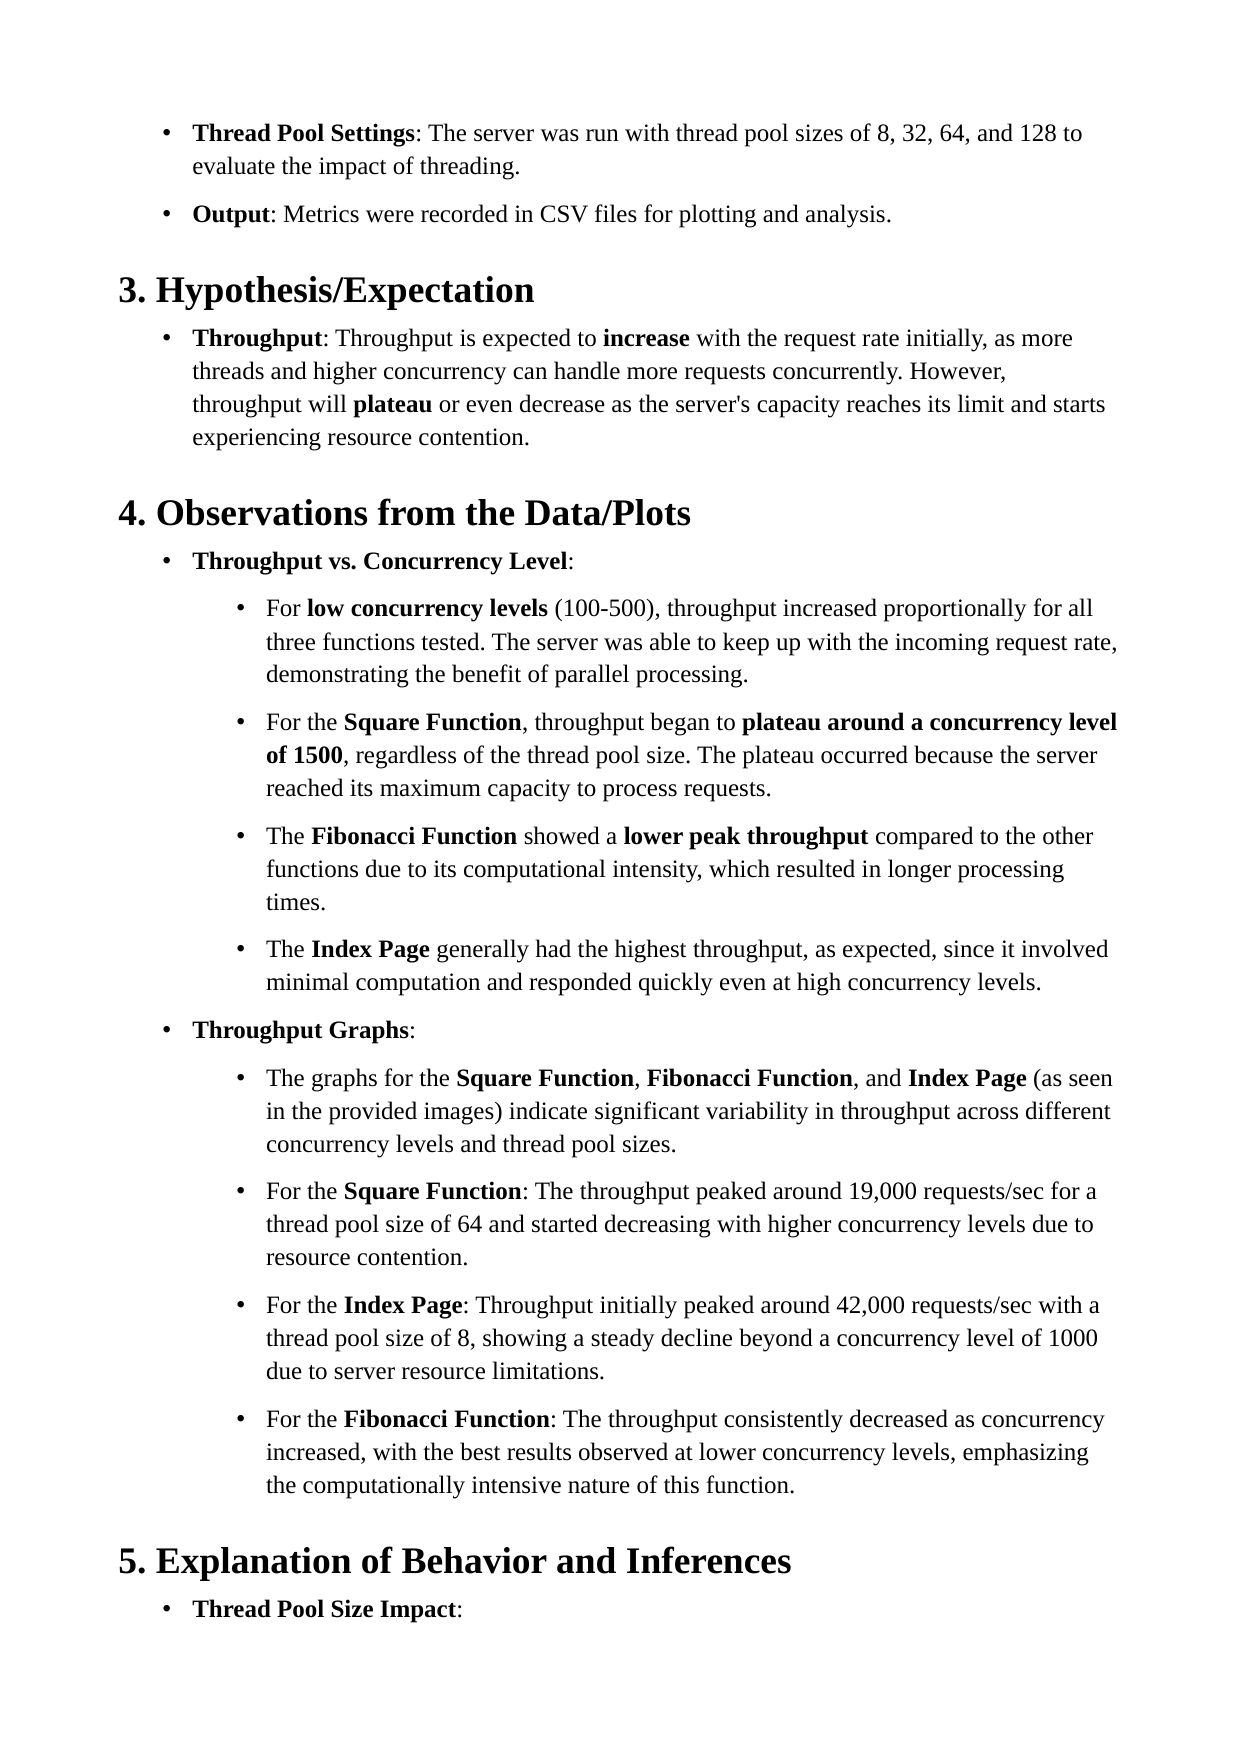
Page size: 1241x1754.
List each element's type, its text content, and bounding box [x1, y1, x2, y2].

list The Index Page generally had the highest throughput, as expected, since it involved minimal computation and responded quickly even at high concurrency levels. [236, 934, 1122, 996]
list For low concurrency levels (100-500), throughput increased proportionally for all three functions tested. The server was able to keep up with the incoming request rate, demonstrating the benefit of parallel processing. [236, 593, 1122, 688]
list The Fibonacci Function showed a lower peak throughput compared to the other functions due to its computational intensity, which resulted in longer processing times. [236, 821, 1122, 916]
list Throughput vs. Concurrency Level: [162, 546, 1122, 575]
list For the Square Function, throughput began to plateau around a concurrency level of 1500, regardless of the thread pool size. The plateau occurred because the server reached its maximum capacity to process requests. [236, 707, 1122, 802]
subtitle 4. Observations from the Data/Plots [118, 490, 1122, 533]
list For the Fibonacci Function: The throughput consistently decreased as concurrency increased, with the best results observed at lower concurrency levels, emphasizing the computationally intensive nature of this function. [236, 1404, 1122, 1498]
subtitle 5. Explanation of Behavior and Inferences [118, 1538, 1122, 1581]
list Throughput: Throughput is expected to increase with the request rate initially, as more threads and higher concurrency can handle more requests concurrently. However, throughput will plateau or even decrease as the server's capacity reaches its limit and starts experiencing resource contention. [162, 323, 1122, 451]
list For the Square Function: The throughput peaked around 19,000 requests/sec for a thread pool size of 64 and started decreasing with higher concurrency levels due to resource contention. [236, 1176, 1122, 1271]
list Thread Pool Settings: The server was run with thread pool sizes of 8, 32, 64, and 128 to evaluate the impact of threading. [162, 118, 1122, 180]
list Thread Pool Size Impact: [162, 1594, 1122, 1622]
list Throughput Graphs: [162, 1015, 1122, 1044]
list Output: Metrics were recorded in CSV files for plotting and analysis. [162, 199, 1122, 227]
list The graphs for the Square Function, Fibonacci Function, and Index Page (as seen in the provided images) indicate significant variability in throughput across different concurrency levels and thread pool sizes. [236, 1063, 1122, 1157]
list For the Index Page: Throughput initially peaked around 42,000 requests/sec with a thread pool size of 8, showing a steady decline beyond a concurrency level of 1000 due to server resource limitations. [236, 1290, 1122, 1385]
subtitle 3. Hypothesis/Expectation [118, 267, 1122, 310]
